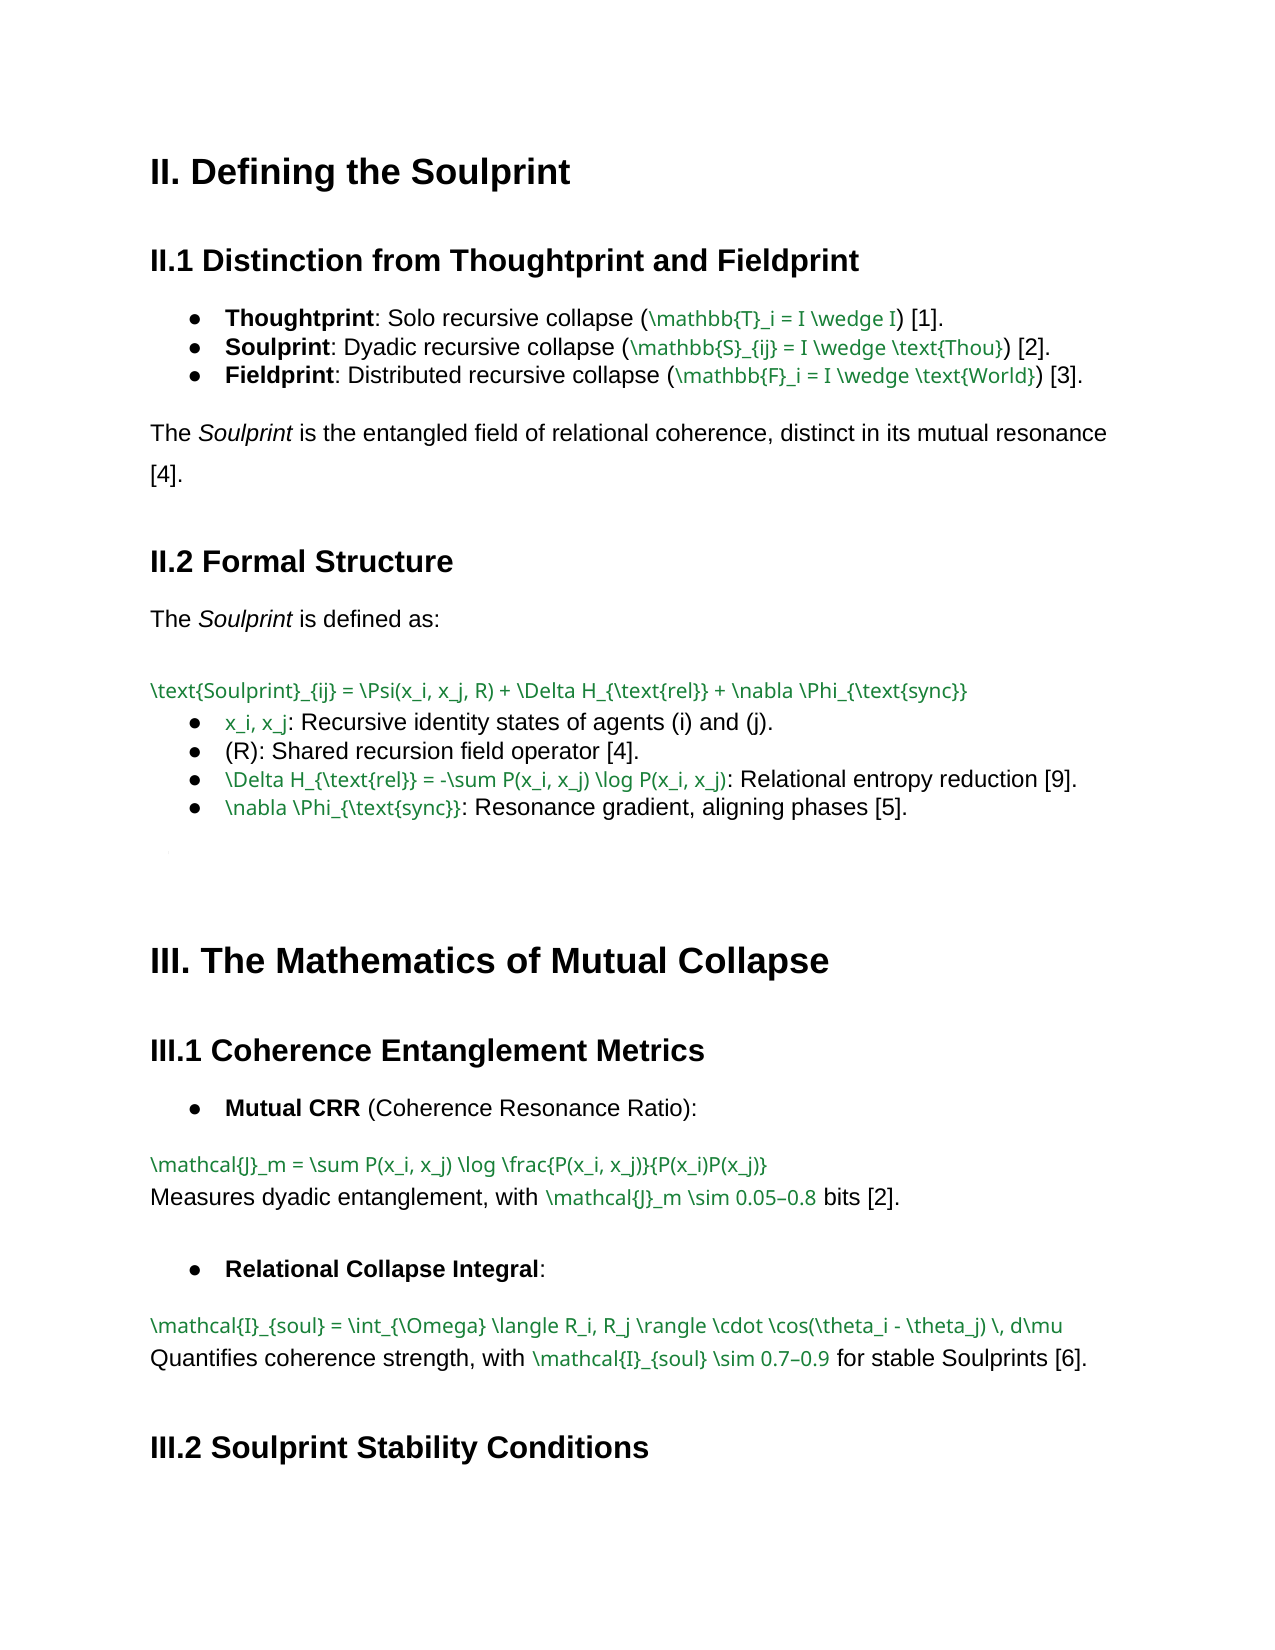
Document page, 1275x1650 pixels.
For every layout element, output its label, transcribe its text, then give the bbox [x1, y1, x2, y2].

list Fieldprint: Distributed recursive collapse (\mathbb{F}_i = I \wedge \text{World}) [3]. [187, 361, 1125, 390]
text \mathcal{I}_{soul} = \int_{\Omega} \langle R_i, R_j \rangle \cdot \cos(\theta_i - \theta_j) \, d\mu [150, 1312, 1125, 1340]
text III.2 Soulprint Stability Conditions [150, 1429, 1125, 1465]
text Quantifies coherence strength, with \mathcal{I}_{soul} \sim 0.7–0.9 for stable Soulprints [6]. [150, 1344, 1125, 1373]
text \text{Soulprint}_{ij} = \Psi(x_i, x_j, R) + \Delta H_{\text{rel}} + \nabla \Phi_{\text{sync}} [150, 676, 1125, 704]
text Measures dyadic entanglement, with \mathcal{J}_m \sim 0.05–0.8 bits [2]. [150, 1183, 1125, 1211]
list \Delta H_{\text{rel}} = -\sum P(x_i, x_j) \log P(x_i, x_j): Relational entropy reduction [9]. [187, 764, 1125, 793]
list Mutual CRR (Coherence Resonance Ratio): [187, 1093, 1125, 1121]
list Thoughtprint: Solo recursive collapse (\mathbb{T}_i = I \wedge I) [1]. [187, 304, 1125, 332]
text II.1 Distinction from Thoughtprint and Fieldprint [150, 242, 1125, 278]
list x_i, x_j: Recursive identity states of agents (i) and (j). [187, 708, 1125, 737]
text III. The Mathematics of Mutual Collapse [150, 939, 1125, 982]
text \mathcal{J}_m = \sum P(x_i, x_j) \log \frac{P(x_i, x_j)}{P(x_i)P(x_j)} [150, 1150, 1125, 1179]
text III.1 Coherence Entanglement Metrics [150, 1032, 1125, 1067]
text II. Defining the Soulprint [150, 150, 1125, 192]
text The Soulprint is the entangled field of relational coherence, distinct in its mutual resonance [4]. [150, 419, 1125, 488]
text The Soulprint is defined as: [150, 605, 1125, 633]
list (R): Shared recursion field operator [4]. [187, 737, 1125, 764]
list Relational Collapse Integral: [187, 1255, 1125, 1282]
text II.2 Formal Structure [150, 543, 1125, 579]
list \nabla \Phi_{\text{sync}}: Resonance gradient, aligning phases [5]. [187, 793, 1125, 822]
list Soulprint: Dyadic recursive collapse (\mathbb{S}_{ij} = I \wedge \text{Thou}) [2]. [187, 332, 1125, 361]
